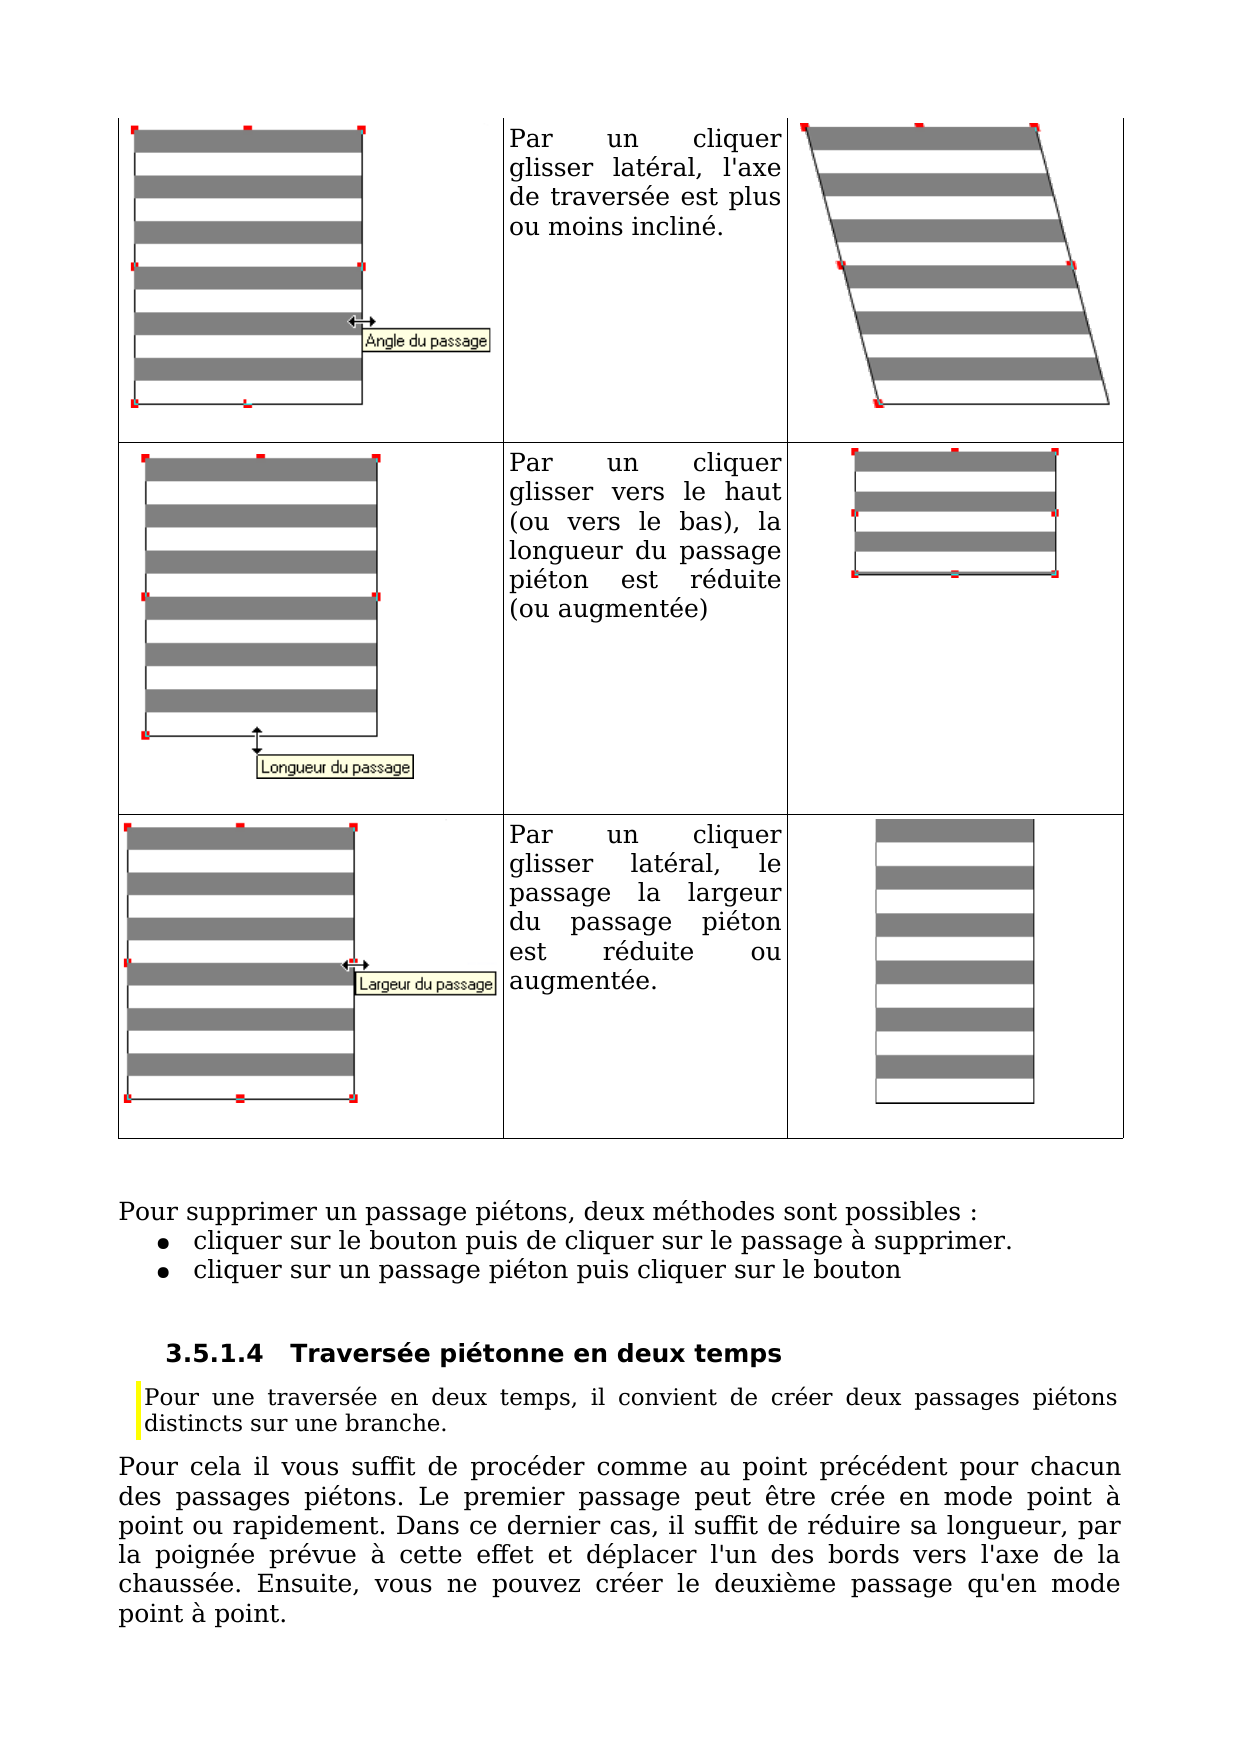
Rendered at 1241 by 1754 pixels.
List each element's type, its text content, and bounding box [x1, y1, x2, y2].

picture [123, 819, 498, 1103]
table_cell [788, 815, 1123, 1138]
table_cell Par un cliquer glisser latéral, le passage la largeur du passage piéton est réduite ou augmentée. [504, 815, 787, 1138]
table_cell Par un cliquer glisser latéral, l'axe de traversée est plus ou moins incliné. [504, 118, 787, 442]
table_cell Par un cliquer glisser vers le haut (ou vers le bas), la longueur du passage piéton est réduite (ou augmentée) [504, 443, 787, 814]
text Pour supprimer un passage piétons, deux méthodes sont possibles : [118, 1197, 1122, 1226]
table_cell [788, 443, 1123, 814]
table_cell [119, 118, 503, 442]
table_cell [788, 118, 1123, 442]
table_cell [119, 815, 503, 1138]
text Pour une traversée en deux temps, il convient de créer deux passages piétons distincts sur une branche. [141, 1381, 1122, 1440]
picture [800, 123, 1110, 408]
list cliquer sur le bouton puis de cliquer sur le passage à supprimer. [156, 1226, 1122, 1255]
table_cell [119, 443, 503, 454]
text Pour cela il vous suffit de procéder comme au point précédent pour chacun des passages piétons. Le premier passage peut être crée en mode point à point ou rapidement. Dans ce dernier cas, il suffit de réduire sa longueur, par la poignée prévue à cette effet et déplacer l'un des bords vers l'axe de la chaussée. Ensuite, vous ne pouvez créer le deuxième passage qu'en mode point à point. [118, 1453, 1122, 1628]
picture [851, 448, 1059, 578]
picture [141, 454, 414, 779]
list cliquer sur un passage piéton puis cliquer sur le bouton [156, 1255, 1122, 1285]
picture [875, 819, 1035, 1104]
subtitle Traversée piétonne en deux temps [165, 1339, 1122, 1368]
table_cell [119, 455, 503, 814]
picture [130, 123, 491, 408]
